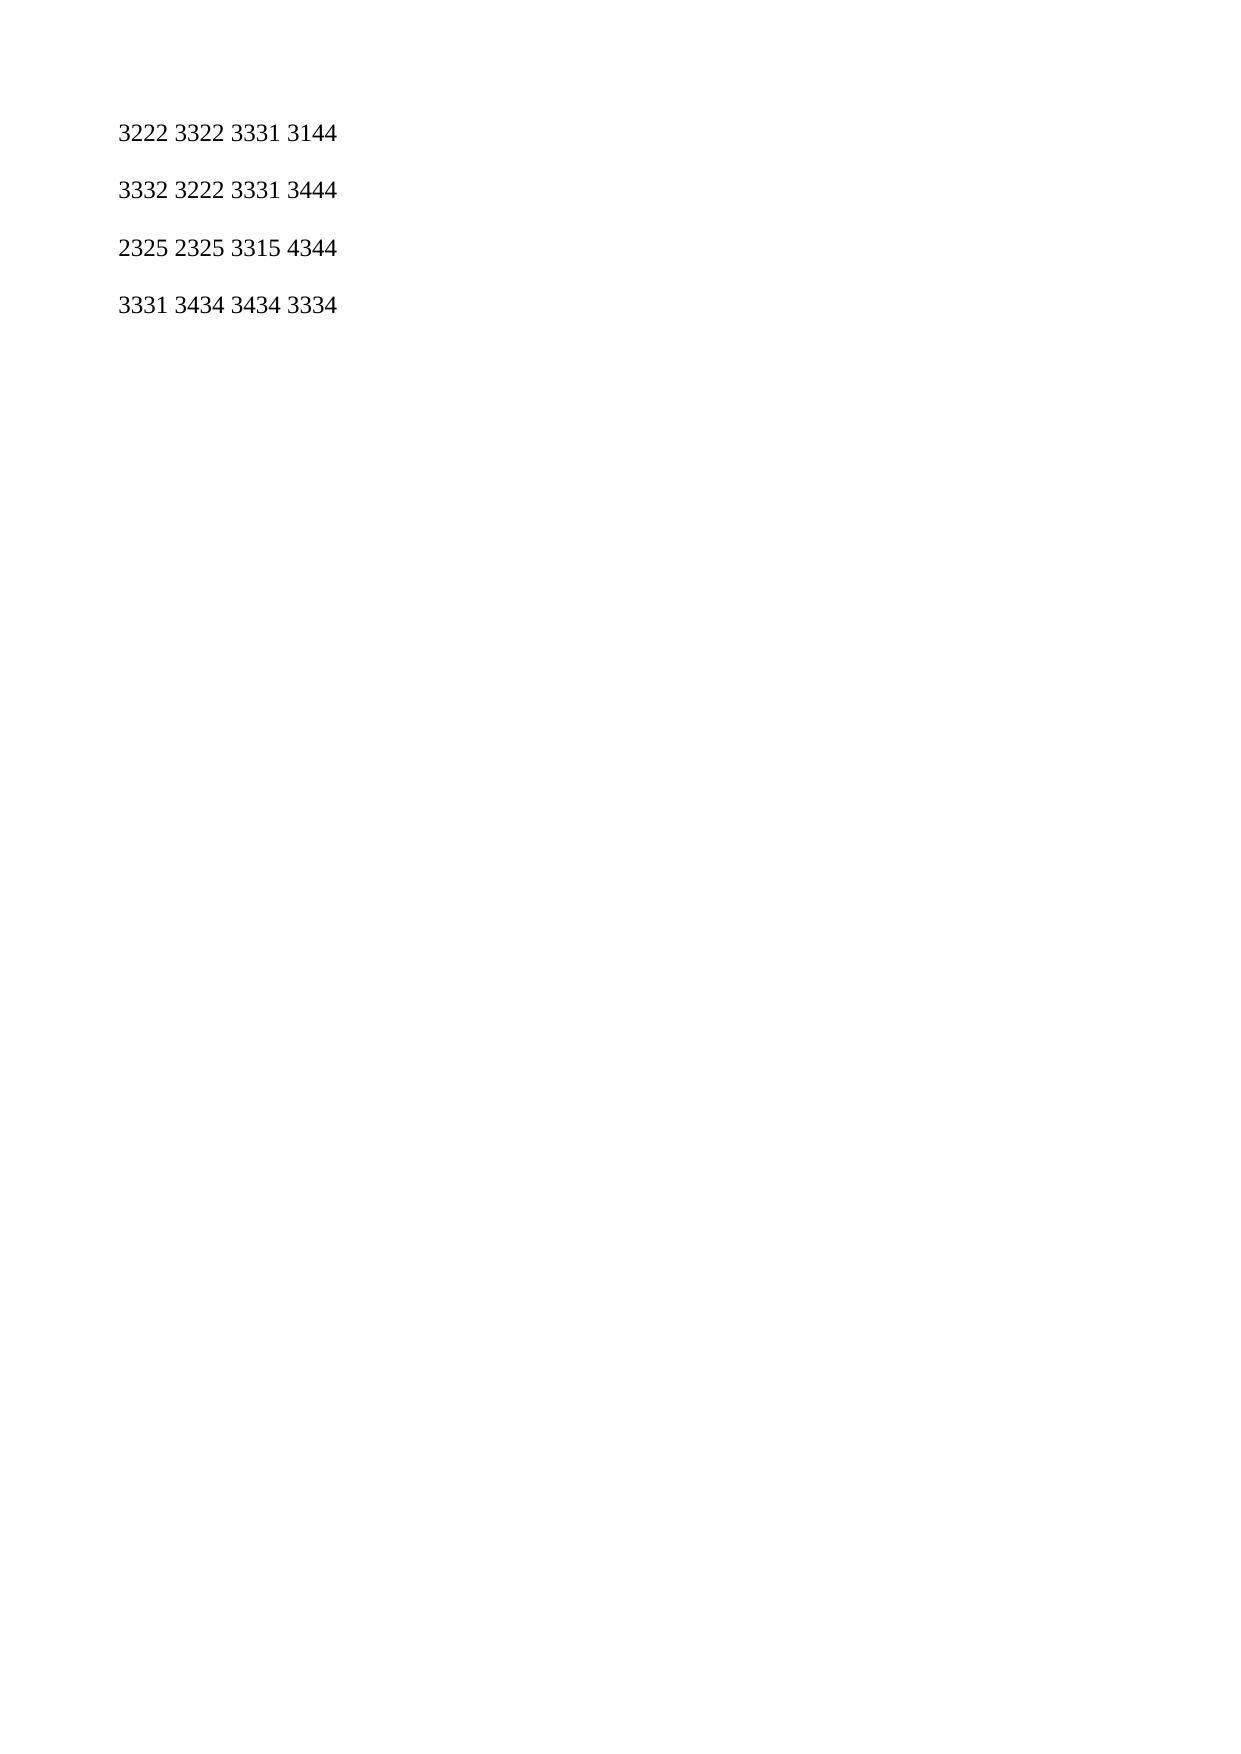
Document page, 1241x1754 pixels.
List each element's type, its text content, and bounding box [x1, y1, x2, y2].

text 3332 3222 3331 3444 [118, 176, 1122, 204]
text 3222 3322 3331 3144 [118, 118, 1122, 147]
text 3331 3434 3434 3334 [118, 291, 1122, 319]
text 2325 2325 3315 4344 [118, 233, 1122, 262]
